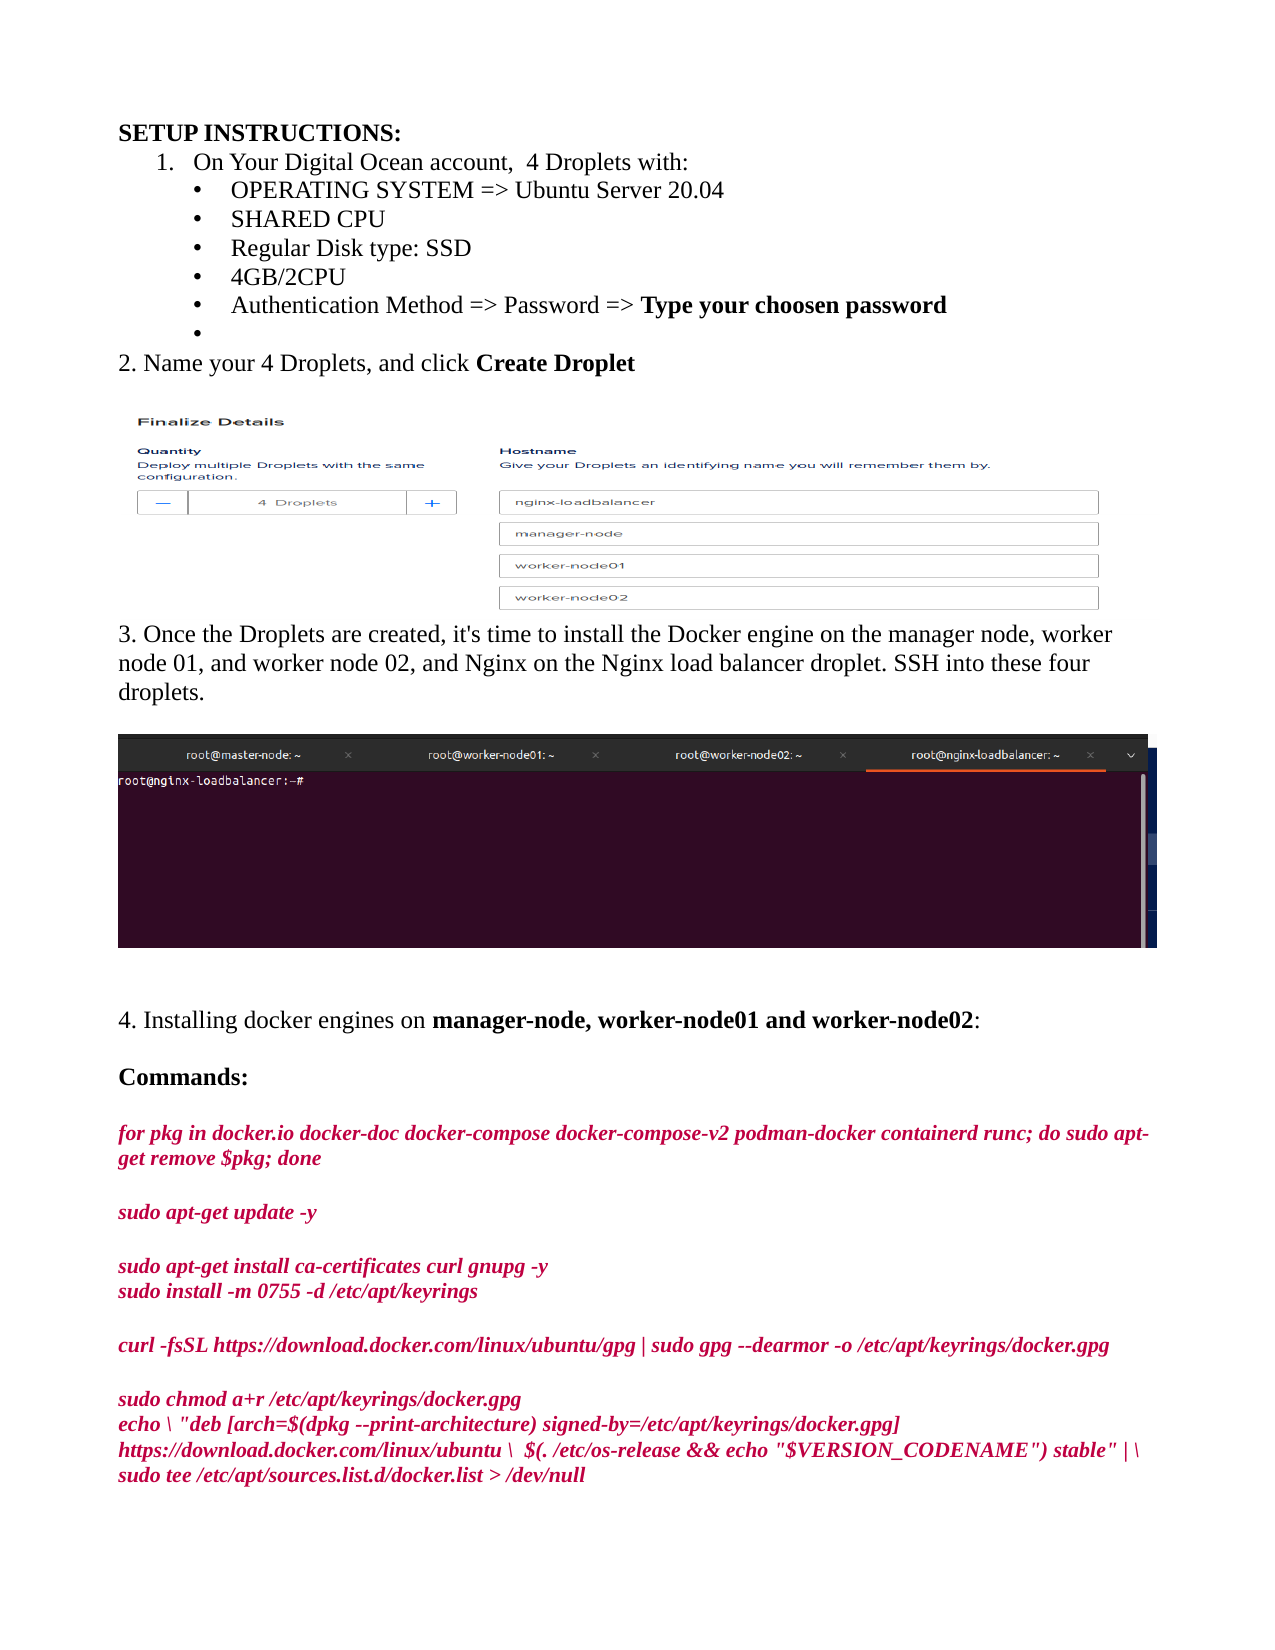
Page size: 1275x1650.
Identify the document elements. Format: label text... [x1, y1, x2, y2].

text for pkg in docker.io docker-doc docker-compose docker-compose-v2 podman-docker containerd runc; do sudo apt-get remove $pkg; done [118, 1120, 1157, 1170]
text 3. Once the Droplets are created, it's time to install the Docker engine on the manager node, worker node 01, and worker node 02, and Nginx on the Nginx load balancer droplet. SSH into these four droplets. [118, 406, 1157, 706]
list SHARED CPU [193, 204, 1157, 233]
text sudo apt-get update -y [118, 1199, 1157, 1224]
text sudo tee /etc/apt/sources.list.d/docker.list > /dev/null [118, 1462, 1157, 1487]
list OPERATING SYSTEM => Ubuntu Server 20.04 [193, 176, 1157, 204]
picture [118, 734, 1157, 948]
text Commands: [118, 1062, 1157, 1091]
text sudo install -m 0755 -d /etc/apt/keyrings [118, 1278, 1157, 1303]
list 4GB/2CPU [193, 262, 1157, 291]
text SETUP INSTRUCTIONS: [118, 118, 1157, 147]
text 2. Name your 4 Droplets, and click Create Droplet [118, 348, 1157, 377]
text curl -fsSL https://download.docker.com/linux/ubuntu/gpg | sudo gpg --dearmor -o /etc/apt/keyrings/docker.gpg [118, 1332, 1157, 1357]
text sudo chmod a+r /etc/apt/keyrings/docker.gpg [118, 1386, 1157, 1411]
text 4. Installing docker engines on manager-node, worker-node01 and worker-node02: [118, 1005, 1157, 1034]
text sudo apt-get install ca-certificates curl gnupg -y [118, 1253, 1157, 1278]
list On Your Digital Ocean account, 4 Droplets with: [156, 147, 1157, 176]
text echo \ "deb [arch=$(dpkg --print-architecture) signed-by=/etc/apt/keyrings/docker.gpg] https://download.docker.com/linux/ubuntu \ $(. /etc/os-release && echo "$VERSION_CODENAME") stable" | \ [118, 1411, 1157, 1462]
list Regular Disk type: SSD [193, 233, 1157, 262]
picture [121, 410, 1161, 620]
list Authentication Method => Password => Type your choosen password [193, 291, 1157, 319]
